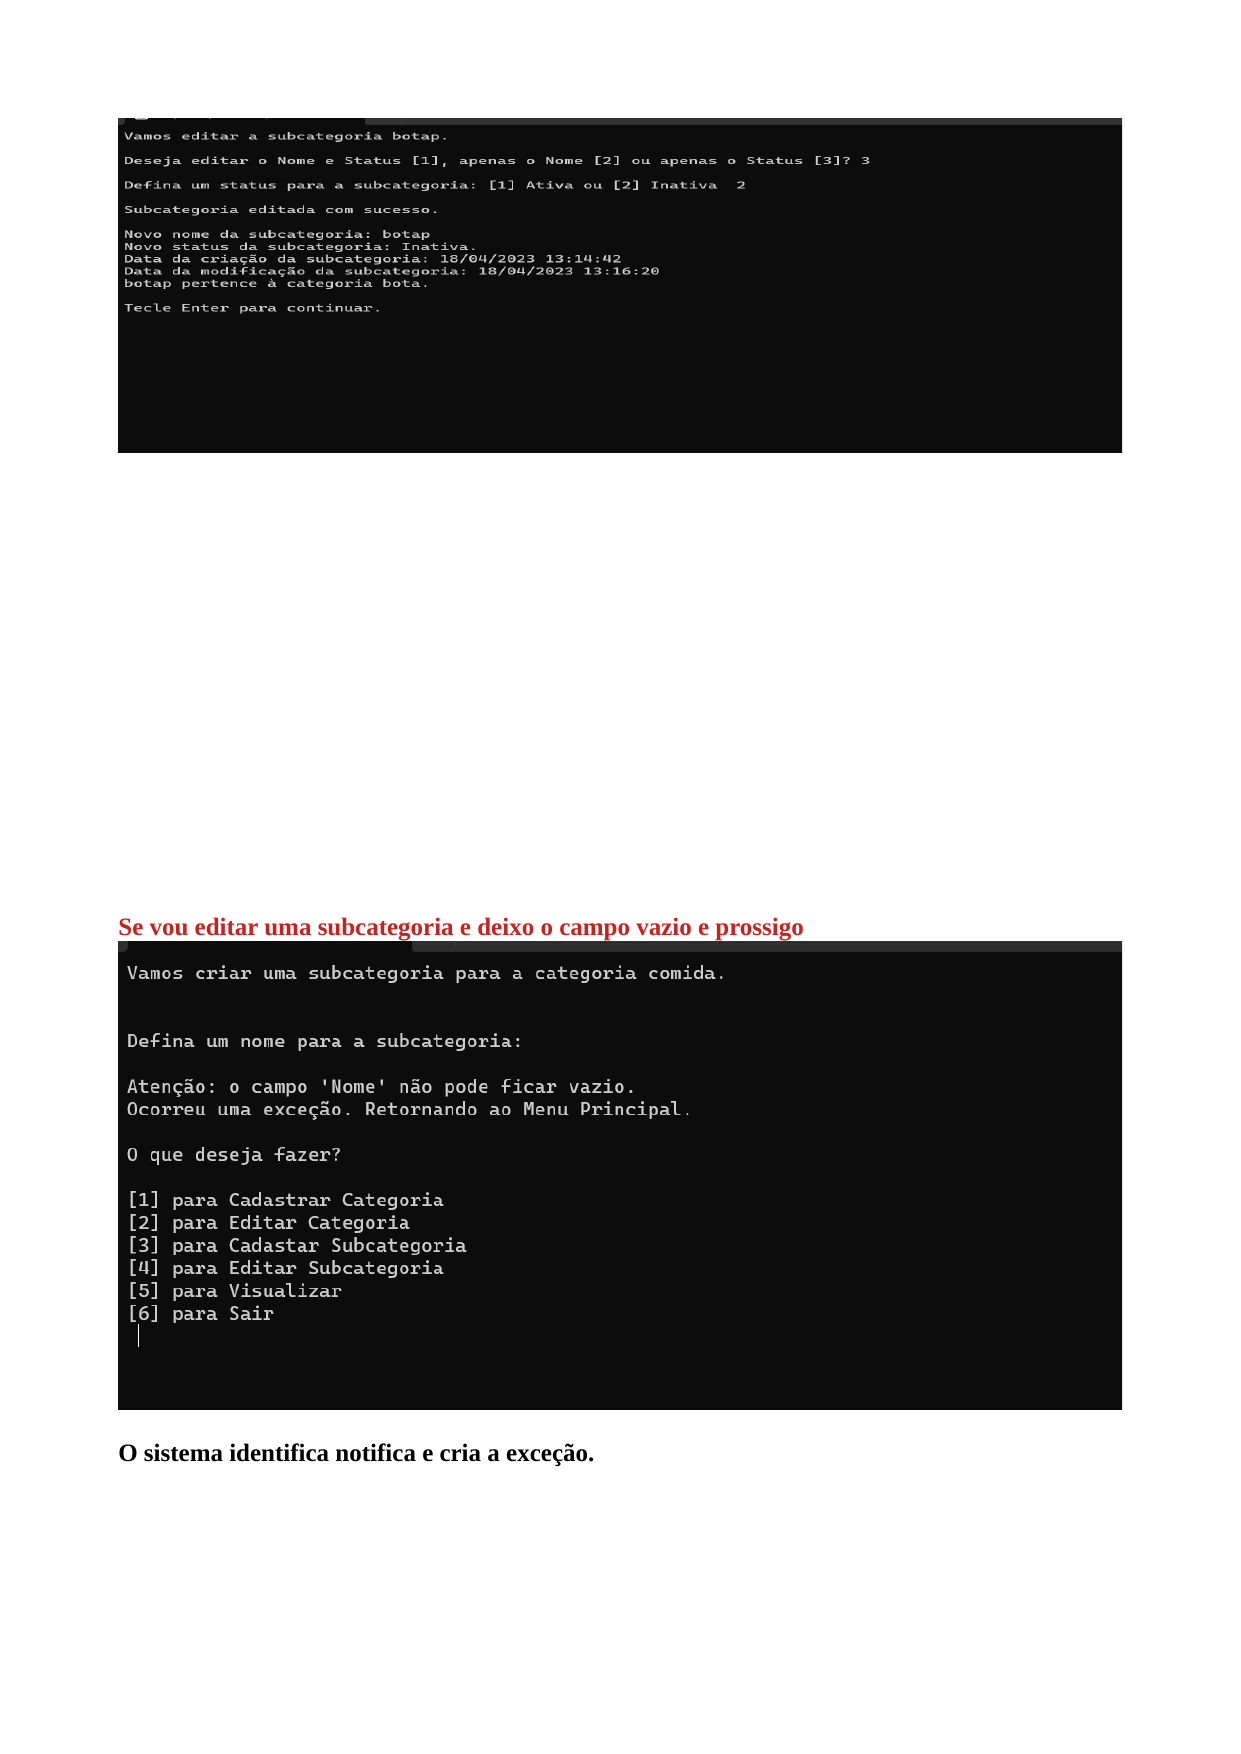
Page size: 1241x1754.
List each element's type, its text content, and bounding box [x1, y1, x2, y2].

picture [118, 941, 1123, 1410]
text O sistema identifica notifica e cria a exceção. [118, 1438, 1122, 1467]
text Se vou editar uma subcategoria e deixo o campo vazio e prossigo [118, 912, 1122, 941]
picture [118, 118, 1123, 453]
